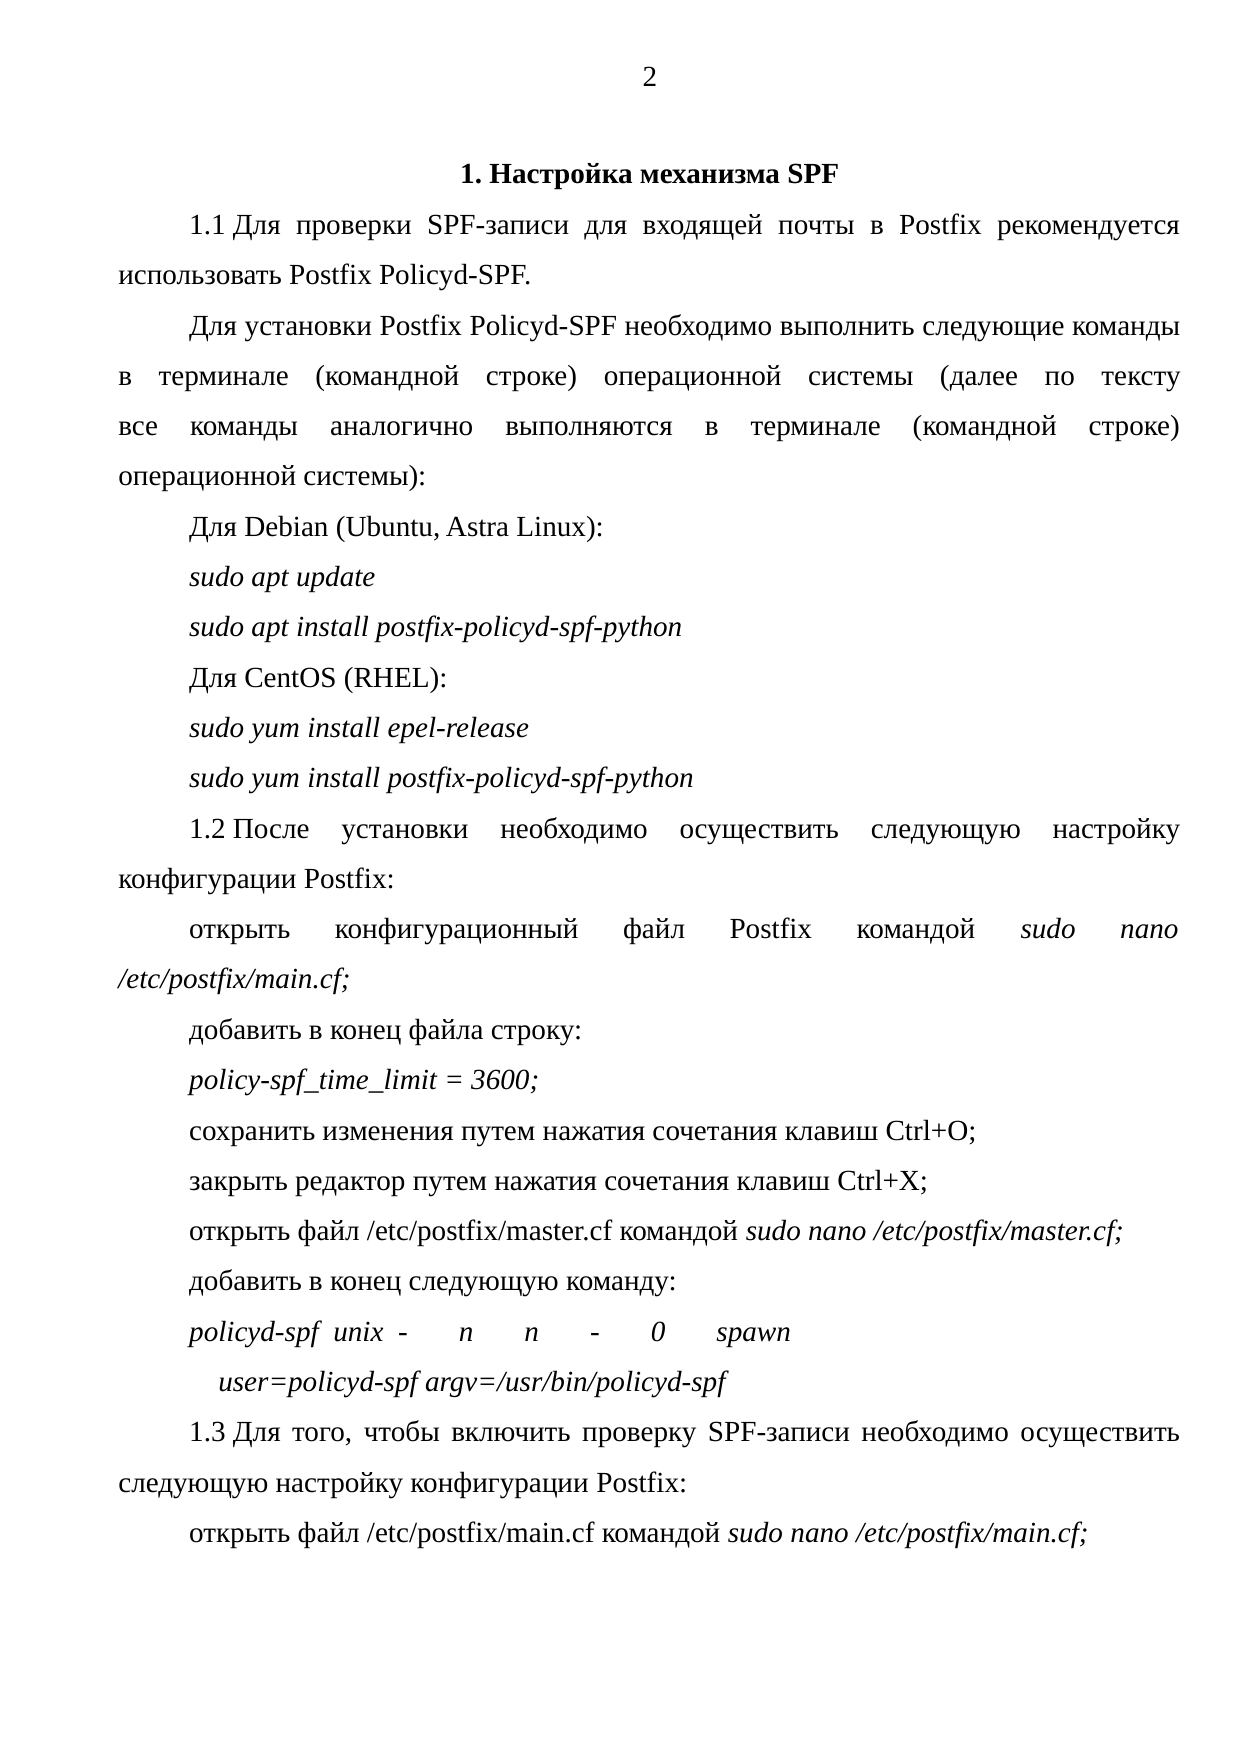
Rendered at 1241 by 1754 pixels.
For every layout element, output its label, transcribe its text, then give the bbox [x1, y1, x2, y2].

text открыть конфигурационный файл Postfix командой sudo nano /etc/postfix/main.cf; [118, 911, 1181, 995]
text sudo yum install postfix-policyd-spf-python [118, 760, 1181, 794]
text sudo apt update [118, 559, 1181, 593]
text policy-spf_time_limit = 3600; [118, 1062, 1181, 1096]
text добавить в конец следующую команду: [118, 1263, 1181, 1297]
text открыть файл /etc/postfix/master.cf командой sudo nano /etc/postfix/master.cf; [118, 1213, 1181, 1247]
text Для установки Postfix Policyd-SPF необходимо выполнить следующие команды в терминале (командной строке) операционной системы (далее по тексту все команды аналогично выполняются в терминале (командной строке) операционной системы): [118, 308, 1181, 492]
text 1.3 Для того, чтобы включить проверку SPF-записи необходимо осуществить следующую настройку конфигурации Postfix: [118, 1414, 1181, 1498]
text Для CentOS (RHEL): [118, 660, 1181, 693]
text добавить в конец файла строку: [118, 1012, 1181, 1046]
text 1.1 Для проверки SPF-записи для входящей почты в Postfix рекомендуется использовать Postfix Policyd-SPF. [118, 207, 1181, 291]
text открыть файл /etc/postfix/main.cf командой sudo nano /etc/postfix/main.cf; [118, 1515, 1181, 1549]
text сохранить изменения путем нажатия сочетания клавиш Ctrl+O; [118, 1113, 1181, 1146]
text 1.2 После установки необходимо осуществить следующую настройку конфигурации Postfix: [118, 811, 1181, 894]
text user=policyd-spf argv=/usr/bin/policyd-spf [118, 1364, 1181, 1398]
text Для Debian (Ubuntu, Astra Linux): [118, 509, 1181, 542]
text закрыть редактор путем нажатия сочетания клавиш Ctrl+X; [118, 1163, 1181, 1196]
text sudo apt install postfix-policyd-spf-python [118, 609, 1181, 643]
text policyd-spf unix - n n - 0 spawn [118, 1314, 1181, 1347]
subtitle 1. Настройка механизма SPF [118, 157, 1181, 190]
text sudo yum install epel-release [118, 710, 1181, 744]
